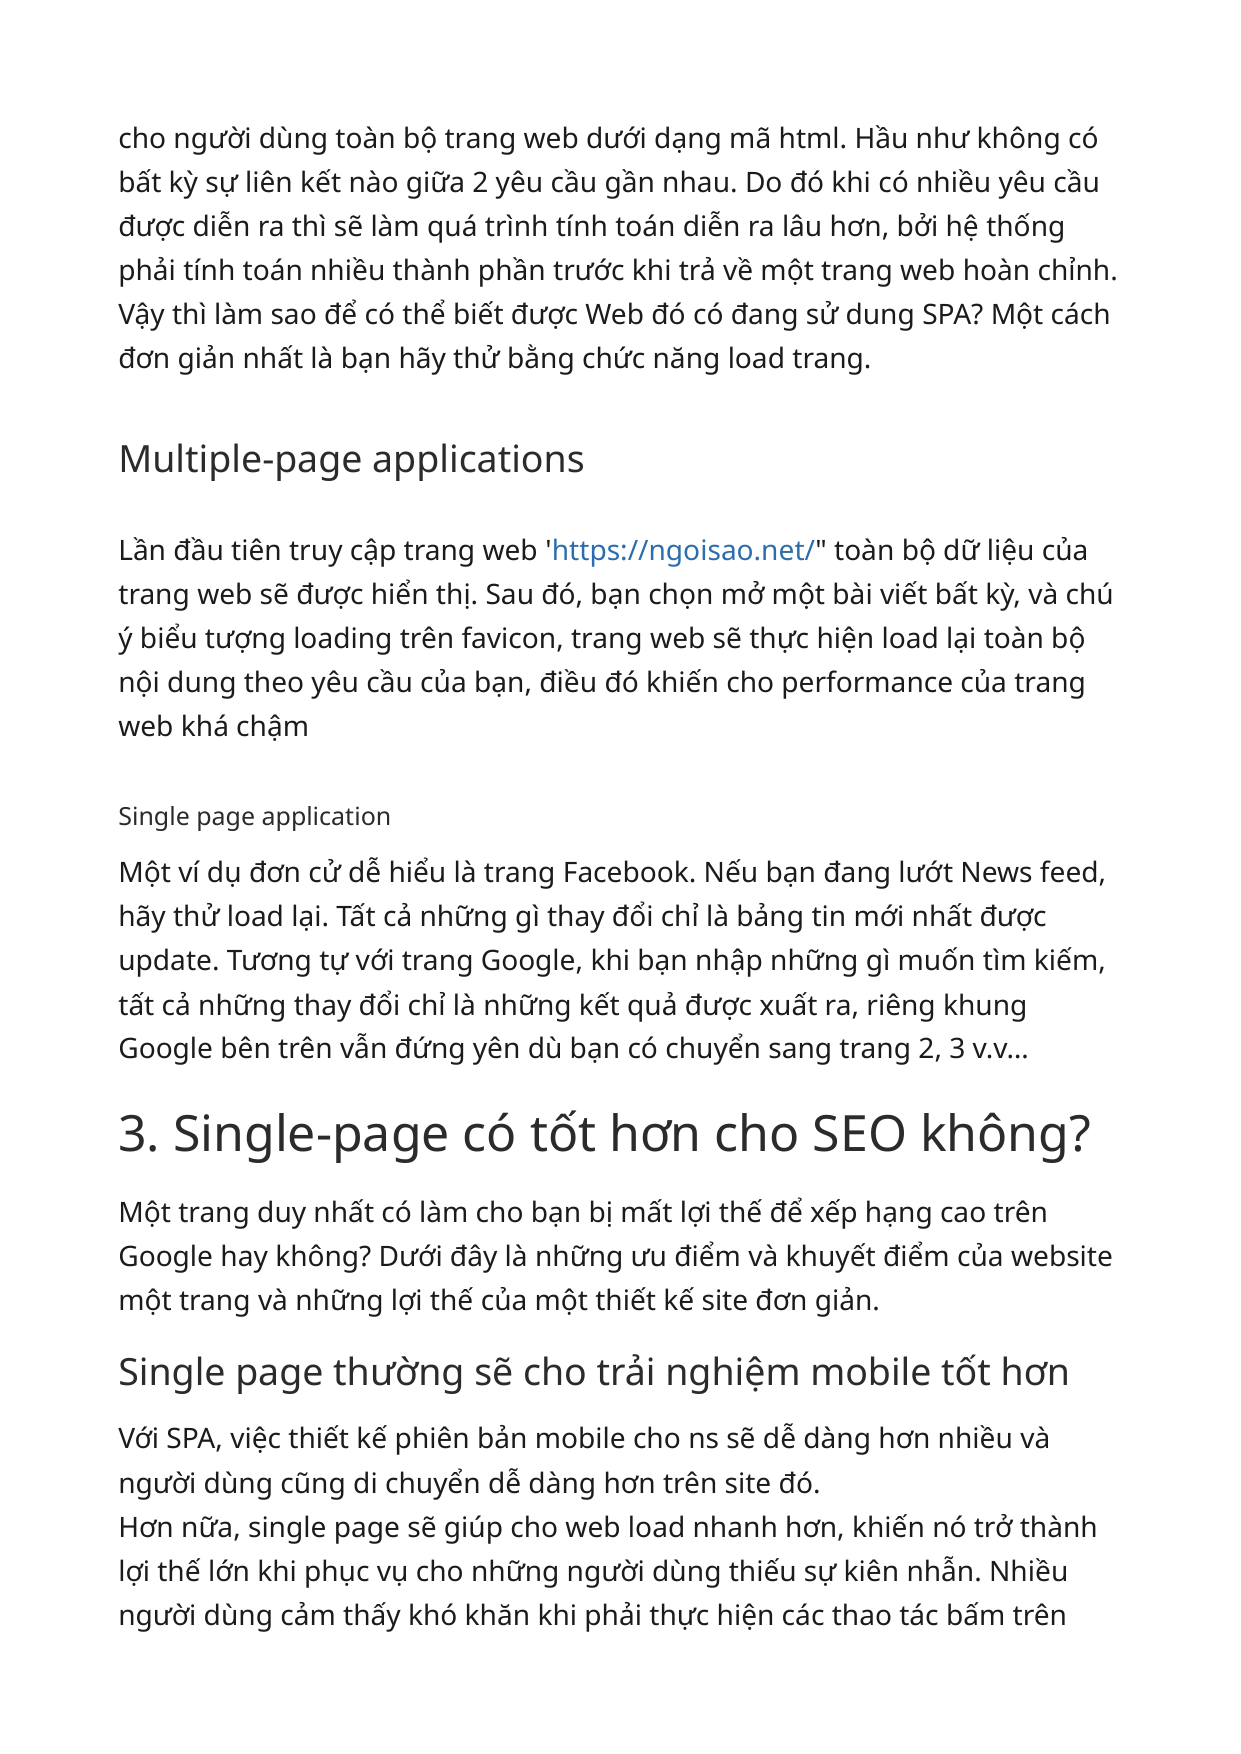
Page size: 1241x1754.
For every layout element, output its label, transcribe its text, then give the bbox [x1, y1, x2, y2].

subtitle 3. Single-page có tốt hơn cho SEO không? [118, 1098, 1122, 1166]
text Một trang duy nhất có làm cho bạn bị mất lợi thế để xếp hạng cao trên Google hay không? Dưới đây là những ưu điểm và khuyết điểm của website một trang và những lợi thế của một thiết kế site đơn giản. [118, 1192, 1122, 1318]
subtitle Multiple-page applications [118, 432, 1122, 483]
text cho người dùng toàn bộ trang web dưới dạng mã html. Hầu như không có bất kỳ sự liên kết nào giữa 2 yêu cầu gần nhau. Do đó khi có nhiều yêu cầu được diễn ra thì sẽ làm quá trình tính toán diễn ra lâu hơn, bởi hệ thống phải tính toán nhiều thành phần trước khi trả về một trang web hoàn chỉnh. [118, 118, 1122, 289]
text Single page application [118, 765, 1122, 833]
text Lần đầu tiên truy cập trang web 'https://ngoisao.net/" toàn bộ dữ liệu của trang web sẽ được hiển thị. Sau đó, bạn chọn mở một bài viết bất kỳ, và chú ý biểu tượng loading trên favicon, trang web sẽ thực hiện load lại toàn bộ nội dung theo yêu cầu của bạn, điều đó khiến cho performance của trang web khá chậm [118, 496, 1122, 745]
text Một ví dụ đơn cử dễ hiểu là trang Facebook. Nếu bạn đang lướt News feed, hãy thử load lại. Tất cả những gì thay đổi chỉ là bảng tin mới nhất được update. Tương tự với trang Google, khi bạn nhập những gì muốn tìm kiếm, tất cả những thay đổi chỉ là những kết quả được xuất ra, riêng khung Google bên trên vẫn đứng yên dù bạn có chuyển sang trang 2, 3 v.v… [118, 853, 1122, 1067]
text Với SPA, việc thiết kế phiên bản mobile cho ns sẽ dễ dàng hơn nhiều và người dùng cũng di chuyển dễ dàng hơn trên site đó. [118, 1419, 1122, 1501]
subtitle Single page thường sẽ cho trải nghiệm mobile tốt hơn [118, 1345, 1122, 1396]
text Vậy thì làm sao để có thể biết được Web đó có đang sử dung SPA? Một cách đơn giản nhất là bạn hãy thử bằng chức năng load trang. [118, 294, 1122, 377]
text Hơn nữa, single page sẽ giúp cho web load nhanh hơn, khiến nó trở thành lợi thế lớn khi phục vụ cho những người dùng thiếu sự kiên nhẫn. Nhiều người dùng cảm thấy khó khăn khi phải thực hiện các thao tác bấm trên [118, 1507, 1122, 1633]
